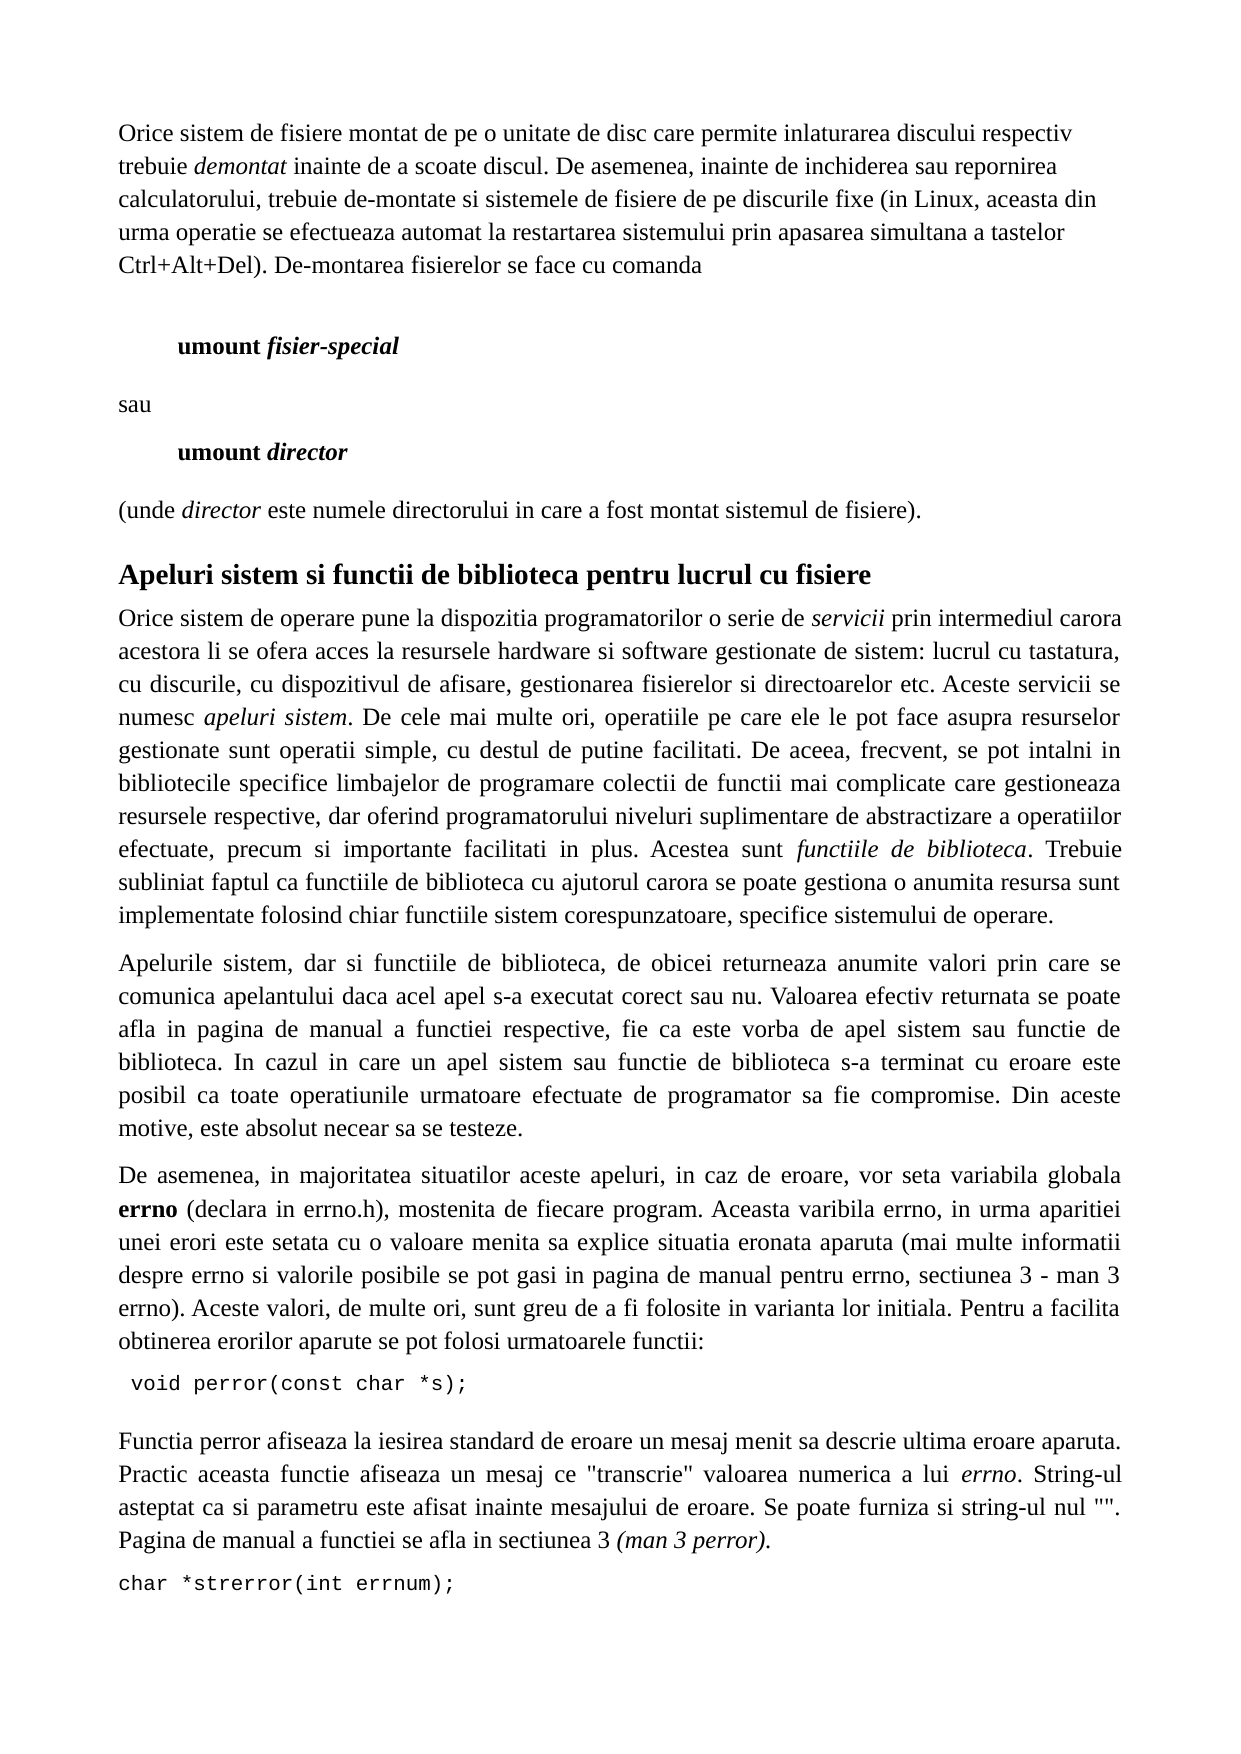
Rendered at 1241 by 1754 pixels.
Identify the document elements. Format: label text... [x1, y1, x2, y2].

text umount fisier-special [177, 331, 1063, 359]
text Orice sistem de operare pune la dispozitia programatorilor o serie de servicii prin intermediul carora acestora li se ofera acces la resursele hardware si software gestionate de sistem: lucrul cu tastatura, cu discurile, cu dispozitivul de afisare, gestionarea fisierelor si directoarelor etc. Aceste servicii se numesc apeluri sistem. De cele mai multe ori, operatiile pe care ele le pot face asupra resurselor gestionate sunt operatii simple, cu destul de putine facilitati. De aceea, frecvent, se pot intalni in bibliotecile specifice limbajelor de programare colectii de functii mai complicate care gestioneaza resursele respective, dar oferind programatorului niveluri suplimentare de abstractizare a operatiilor efectuate, precum si importante facilitati in plus. Acestea sunt functiile de biblioteca. Trebuie subliniat faptul ca functiile de biblioteca cu ajutorul carora se poate gestiona o anumita resursa sunt implementate folosind chiar functiile sistem corespunzatoare, specifice sistemului de operare. [118, 603, 1122, 929]
subtitle Apeluri sistem si functii de biblioteca pentru lucrul cu fisiere [118, 557, 1122, 591]
text umount director [177, 437, 1063, 465]
text De asemenea, in majoritatea situatilor aceste apeluri, in caz de eroare, vor seta variabila globala errno (declara in errno.h), mostenita de fiecare program. Aceasta varibila errno, in urma aparitiei unei erori este setata cu o valoare menita sa explice situatia eronata aparuta (mai multe informatii despre errno si valorile posibile se pot gasi in pagina de manual pentru errno, sectiunea 3 - man 3 errno). Aceste valori, de multe ori, sunt greu de a fi folosite in varianta lor initiala. Pentru a facilita obtinerea erorilor aparute se pot folosi urmatoarele functii: [118, 1161, 1122, 1354]
text (unde director este numele directorului in care a fost montat sistemul de fisiere). [118, 495, 1122, 524]
text void perror(const char *s); [118, 1373, 1122, 1397]
text sau [118, 389, 1122, 418]
text Apelurile sistem, dar si functiile de biblioteca, de obicei returneaza anumite valori prin care se comunica apelantului daca acel apel s-a executat corect sau nu. Valoarea efectiv returnata se poate afla in pagina de manual a functiei respective, fie ca este vorba de apel sistem sau functie de biblioteca. In cazul in care un apel sistem sau functie de biblioteca s-a terminat cu eroare este posibil ca toate operatiunile urmatoare efectuate de programator sa fie compromise. Din aceste motive, este absolut necear sa se testeze. [118, 948, 1122, 1142]
text char *strerror(int errnum); [118, 1573, 1122, 1597]
text Functia perror afiseaza la iesirea standard de eroare un mesaj menit sa descrie ultima eroare aparuta. Practic aceasta functie afiseaza un mesaj ce "transcrie" valoarea numerica a lui errno. String-ul asteptat ca si parametru este afisat inainte mesajului de eroare. Se poate furniza si string-ul nul "". Pagina de manual a functiei se afla in sectiunea 3 (man 3 perror). [118, 1426, 1122, 1554]
text Orice sistem de fisiere montat de pe o unitate de disc care permite inlaturarea discului respectiv trebuie demontat inainte de a scoate discul. De asemenea, inainte de inchiderea sau repornirea calculatorului, trebuie de-montate si sistemele de fisiere de pe discurile fixe (in Linux, aceasta din urma operatie se efectueaza automat la restartarea sistemului prin apasarea simultana a tastelor Ctrl+Alt+Del). De-montarea fisierelor se face cu comanda [118, 118, 1122, 312]
